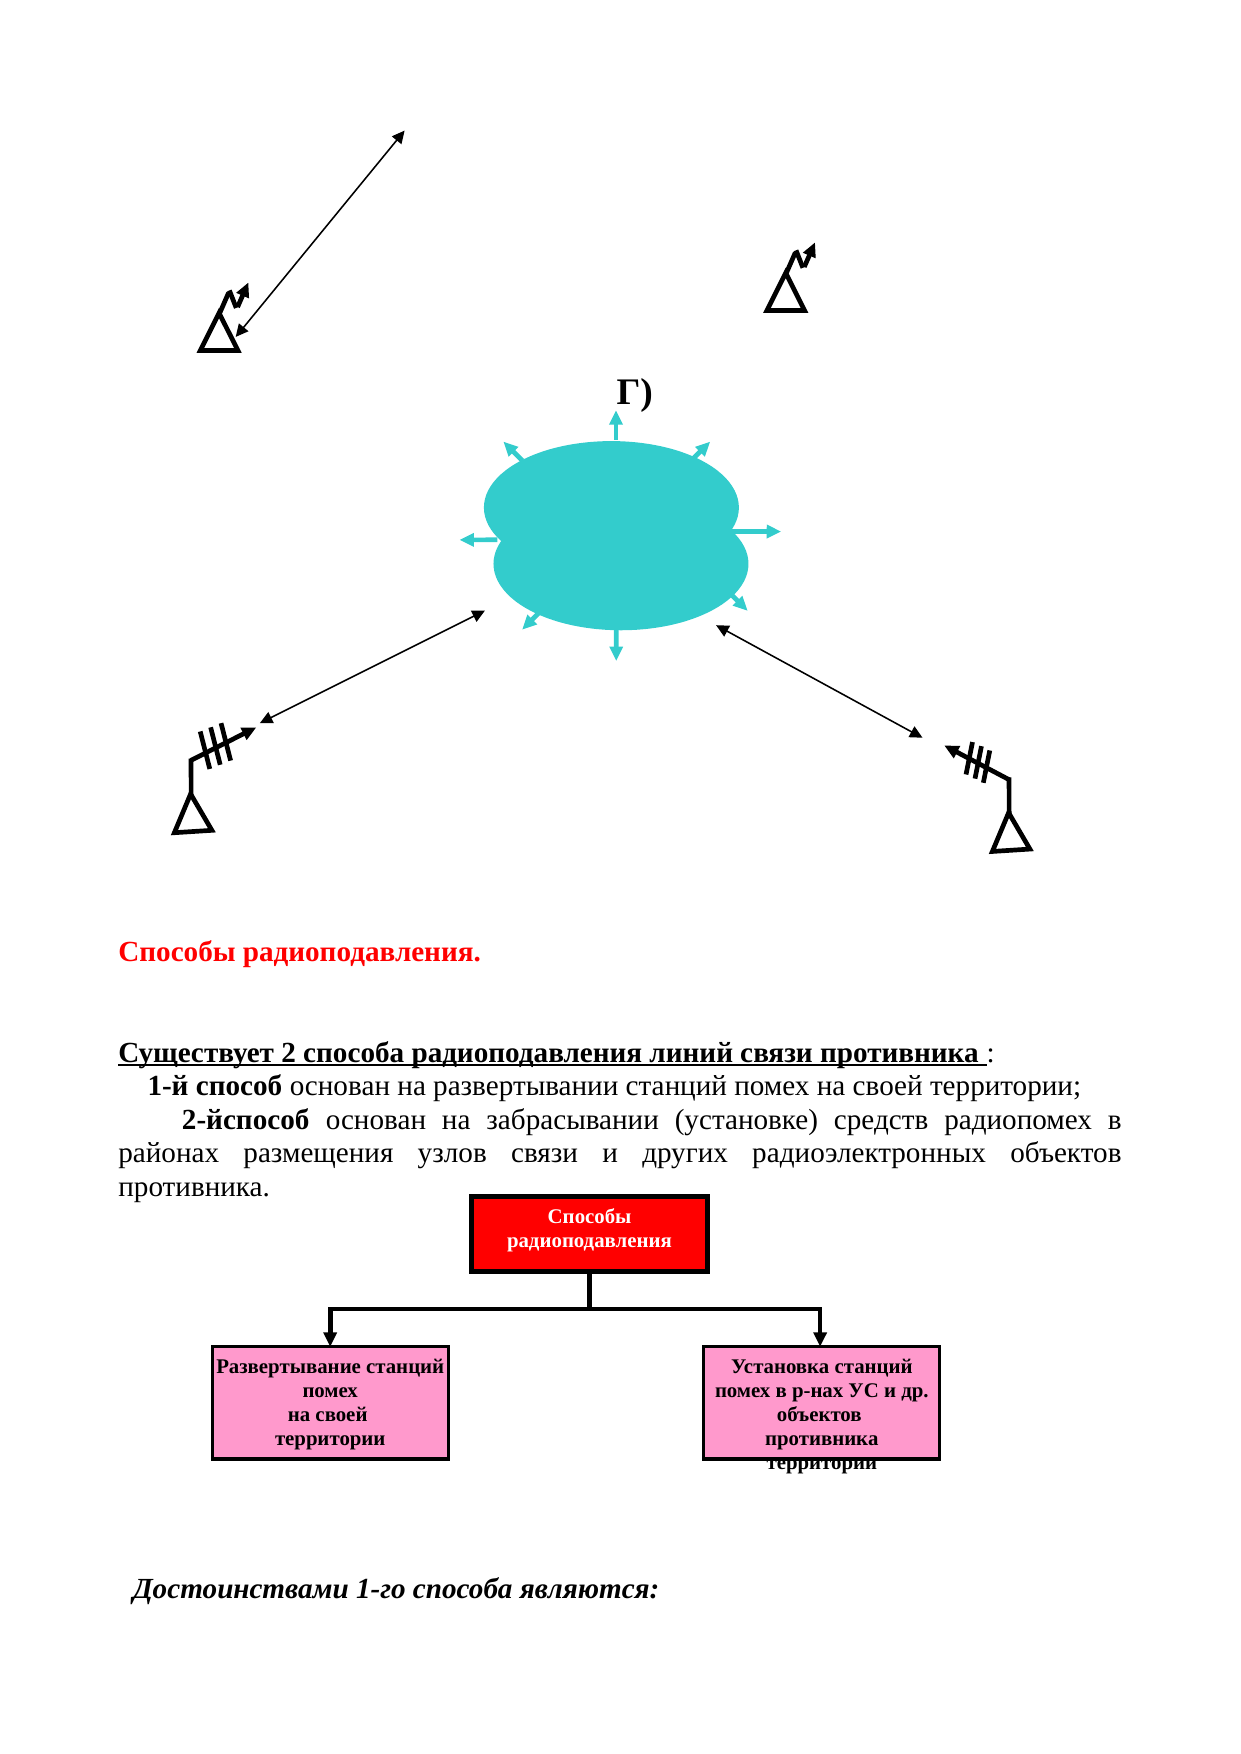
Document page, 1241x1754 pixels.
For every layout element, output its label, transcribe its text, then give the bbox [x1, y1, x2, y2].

text Существует 2 способа радиоподавления линий связи противника : [118, 1035, 1122, 1068]
text 2-йспособ основан на забрасывании (установке) средств радиопомех в районах размещения узлов связи и других радиоэлектронных объектов противника. [118, 1102, 1122, 1203]
text Достоинствами 1-го способа являются: [118, 1572, 1122, 1605]
text 1-й способ основан на развертывании станций помех на своей территории; [118, 1068, 1122, 1102]
text Способы радиоподавления. [118, 934, 1122, 968]
